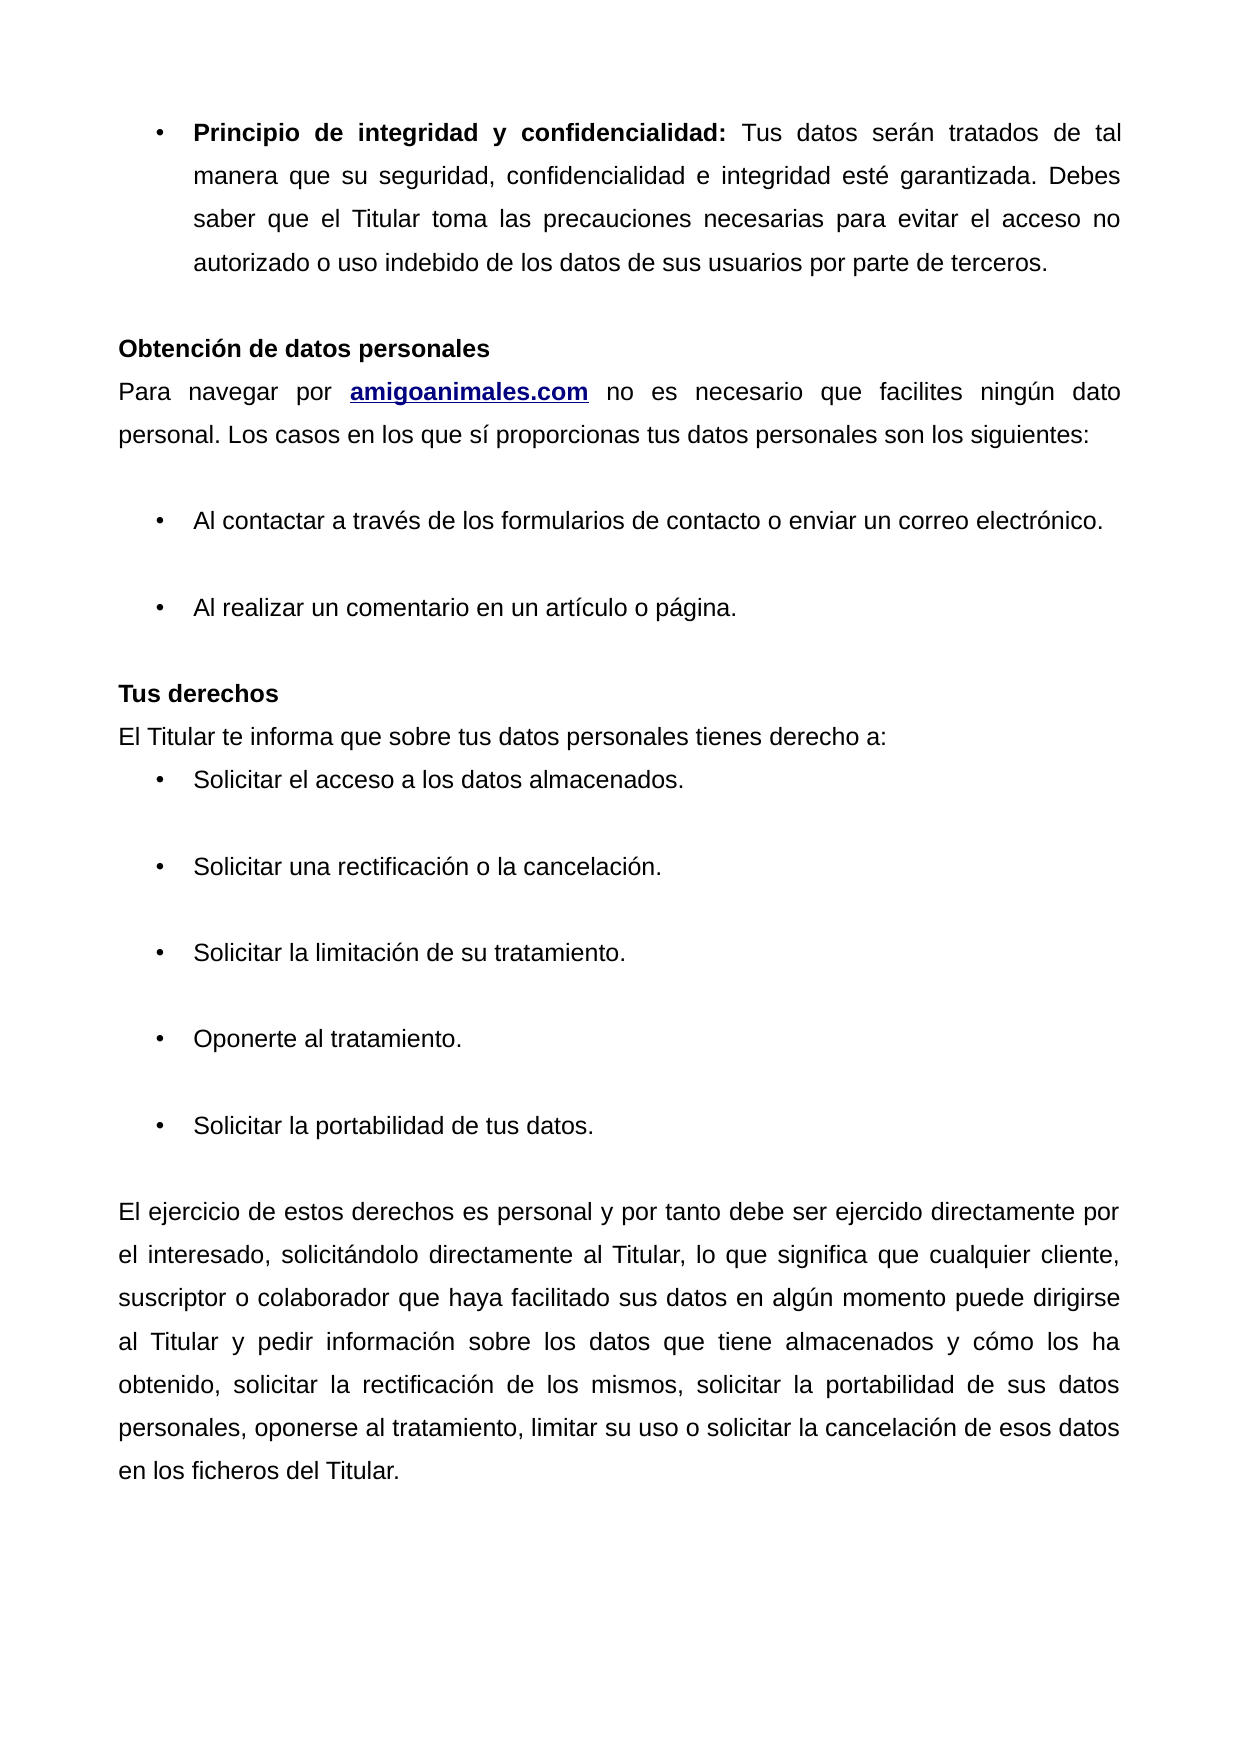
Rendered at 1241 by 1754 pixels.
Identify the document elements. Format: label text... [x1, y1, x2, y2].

text Tus derechos [118, 679, 1122, 708]
list Oponerte al tratamiento. [156, 1024, 1122, 1053]
list Solicitar la limitación de su tratamiento. [156, 938, 1122, 967]
text Para navegar por amigoanimales.com no es necesario que facilites ningún dato personal. Los casos en los que sí proporcionas tus datos personales son los siguientes: [118, 377, 1122, 449]
list Al realizar un comentario en un artículo o página. [156, 593, 1122, 622]
text Obtención de datos personales [118, 334, 1122, 363]
list Al contactar a través de los formularios de contacto o enviar un correo electrónico. [156, 506, 1122, 535]
text El Titular te informa que sobre tus datos personales tienes derecho a: [118, 722, 1122, 751]
list Solicitar el acceso a los datos almacenados. [156, 765, 1122, 794]
list Solicitar la portabilidad de tus datos. [156, 1111, 1122, 1139]
text El ejercicio de estos derechos es personal y por tanto debe ser ejercido directamente por el interesado, solicitándolo directamente al Titular, lo que significa que cualquier cliente, suscriptor o colaborador que haya facilitado sus datos en algún momento puede dirigirse al Titular y pedir información sobre los datos que tiene almacenados y cómo los ha obtenido, solicitar la rectificación de los mismos, solicitar la portabilidad de sus datos personales, oponerse al tratamiento, limitar su uso o solicitar la cancelación de esos datos en los ficheros del Titular. [118, 1197, 1122, 1484]
list Principio de integridad y confidencialidad: Tus datos serán tratados de tal manera que su seguridad, confidencialidad e integridad esté garantizada. Debes saber que el Titular toma las precauciones necesarias para evitar el acceso no autorizado o uso indebido de los datos de sus usuarios por parte de terceros. [156, 118, 1122, 276]
list Solicitar una rectificación o la cancelación. [156, 852, 1122, 881]
